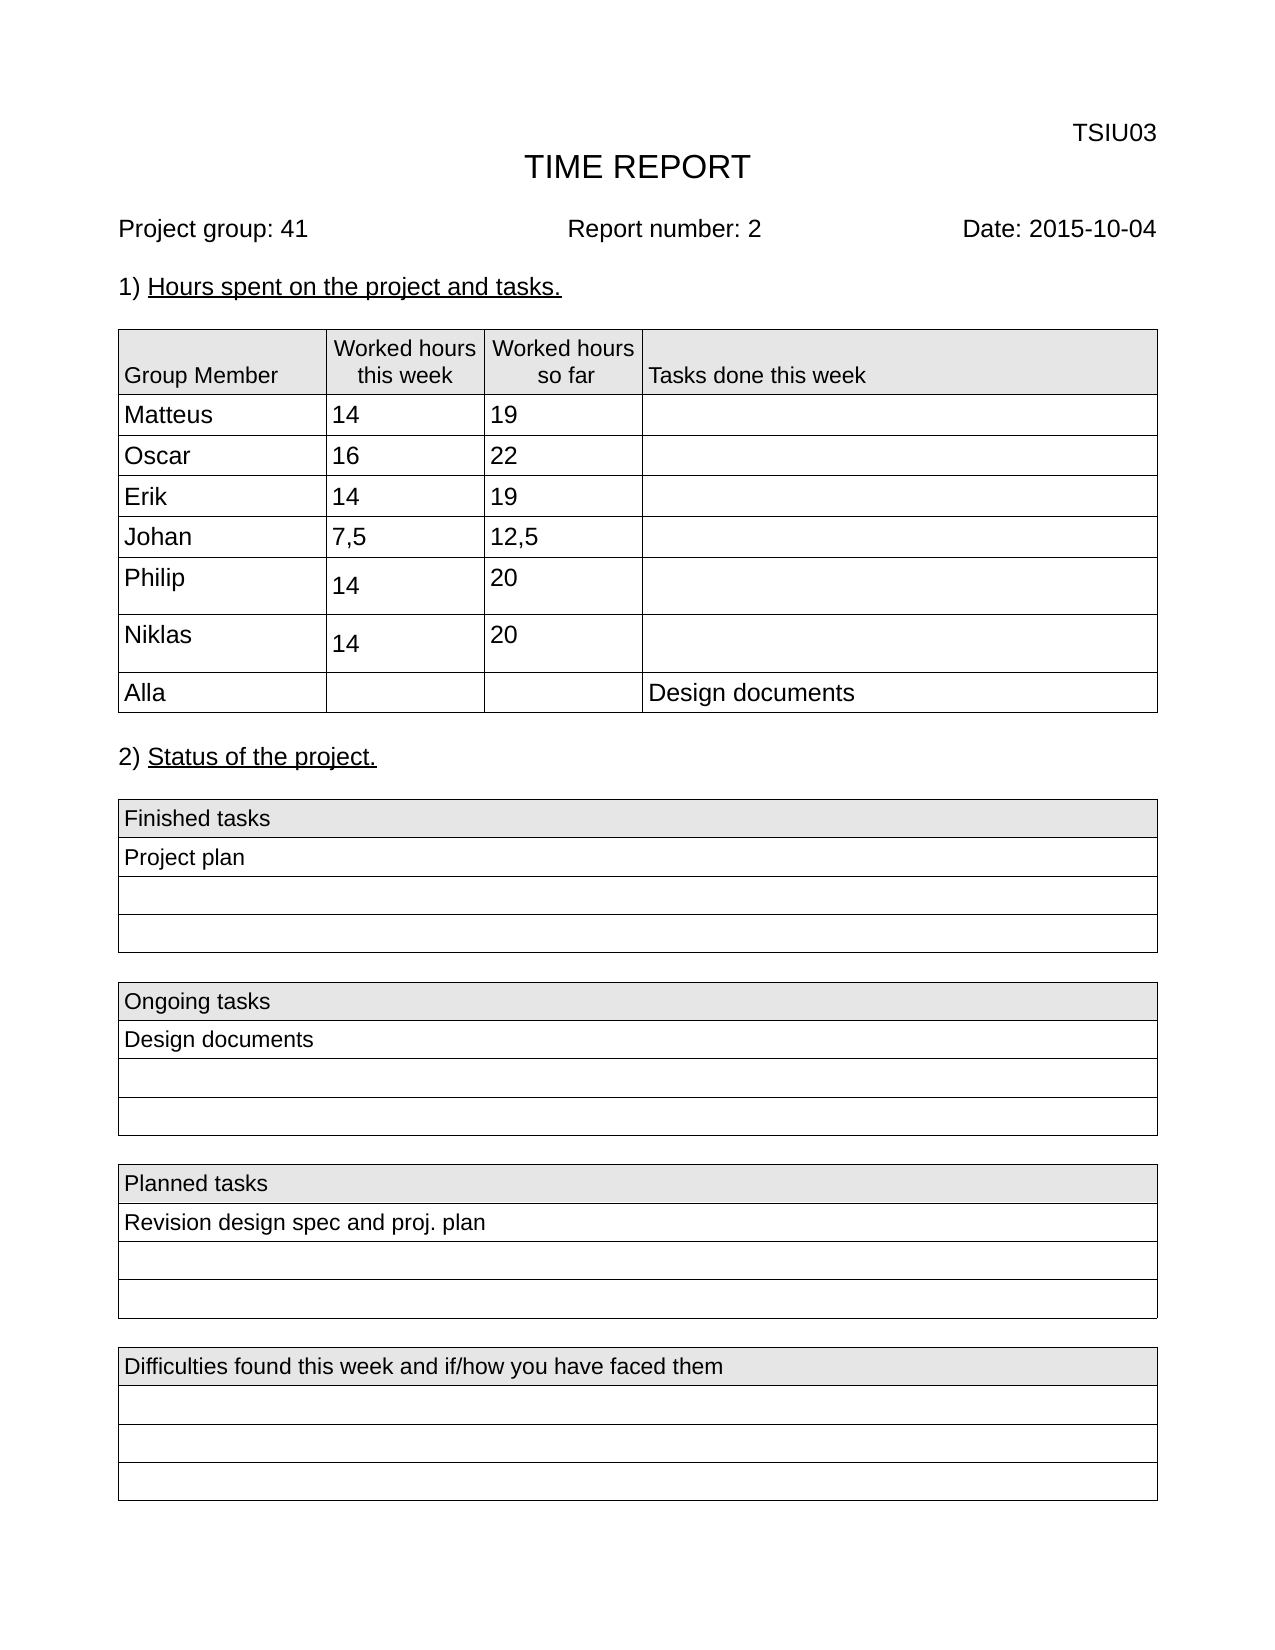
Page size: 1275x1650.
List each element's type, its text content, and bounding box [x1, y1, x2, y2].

table_cell Design documents [643, 673, 1157, 712]
table_header Group Member [119, 330, 326, 394]
table_header Worked hours this week [327, 330, 484, 394]
table_cell Revision design spec and proj. plan [119, 1204, 1157, 1241]
table_cell Matteus [119, 395, 326, 434]
table_cell Johan [119, 517, 326, 557]
table_cell Philip [119, 558, 326, 614]
table_cell Oscar [119, 436, 326, 475]
table_cell [119, 1386, 1157, 1423]
table_header Planned tasks [119, 1165, 1157, 1202]
table_cell [119, 877, 1157, 914]
text TSIU03 [118, 118, 1157, 147]
text 2) Status of the project. [118, 741, 1157, 770]
table_cell [119, 1059, 1157, 1097]
table_header Tasks done this week [643, 330, 1157, 394]
table_cell 14 [327, 395, 484, 434]
table_cell 20 [485, 558, 642, 614]
table_cell [119, 1242, 1157, 1279]
table_cell 12,5 [485, 517, 642, 557]
table_header Ongoing tasks [119, 983, 1157, 1020]
text Project group: 41 Report number: 2 Date: 2015-10-04 [118, 214, 1157, 243]
table_cell [485, 673, 642, 712]
table_cell [643, 436, 1157, 475]
table_cell Alla [119, 673, 326, 712]
table_cell 16 [327, 436, 484, 475]
table_cell [119, 1425, 1157, 1462]
text 1) Hours spent on the project and tasks. [118, 272, 1157, 300]
table_cell [643, 517, 1157, 557]
table_cell Niklas [119, 615, 326, 671]
table_cell [119, 1463, 1157, 1500]
table_cell 14 [327, 615, 484, 671]
table_cell [327, 673, 484, 712]
table_cell [119, 915, 1157, 952]
table_cell 14 [327, 558, 484, 614]
table_cell Design documents [119, 1021, 1157, 1058]
text TIME REPORT [118, 147, 1157, 185]
table_cell Erik [119, 476, 326, 516]
table_cell [119, 1280, 1157, 1317]
table_header Difficulties found this week and if/how you have faced them [119, 1348, 1157, 1385]
table_cell [643, 558, 1157, 614]
table_cell [643, 476, 1157, 516]
table_cell Project plan [119, 838, 1157, 876]
table_header Worked hours so far [485, 330, 642, 394]
table_header Finished tasks [119, 800, 1157, 837]
table_cell [643, 395, 1157, 434]
table_cell 19 [485, 395, 642, 434]
table_cell [643, 615, 1157, 671]
table_cell 22 [485, 436, 642, 475]
table_cell 7,5 [327, 517, 484, 557]
table_cell [119, 1098, 1157, 1135]
table_cell 19 [485, 476, 642, 516]
table_cell 20 [485, 615, 642, 671]
table_cell 14 [327, 476, 484, 516]
